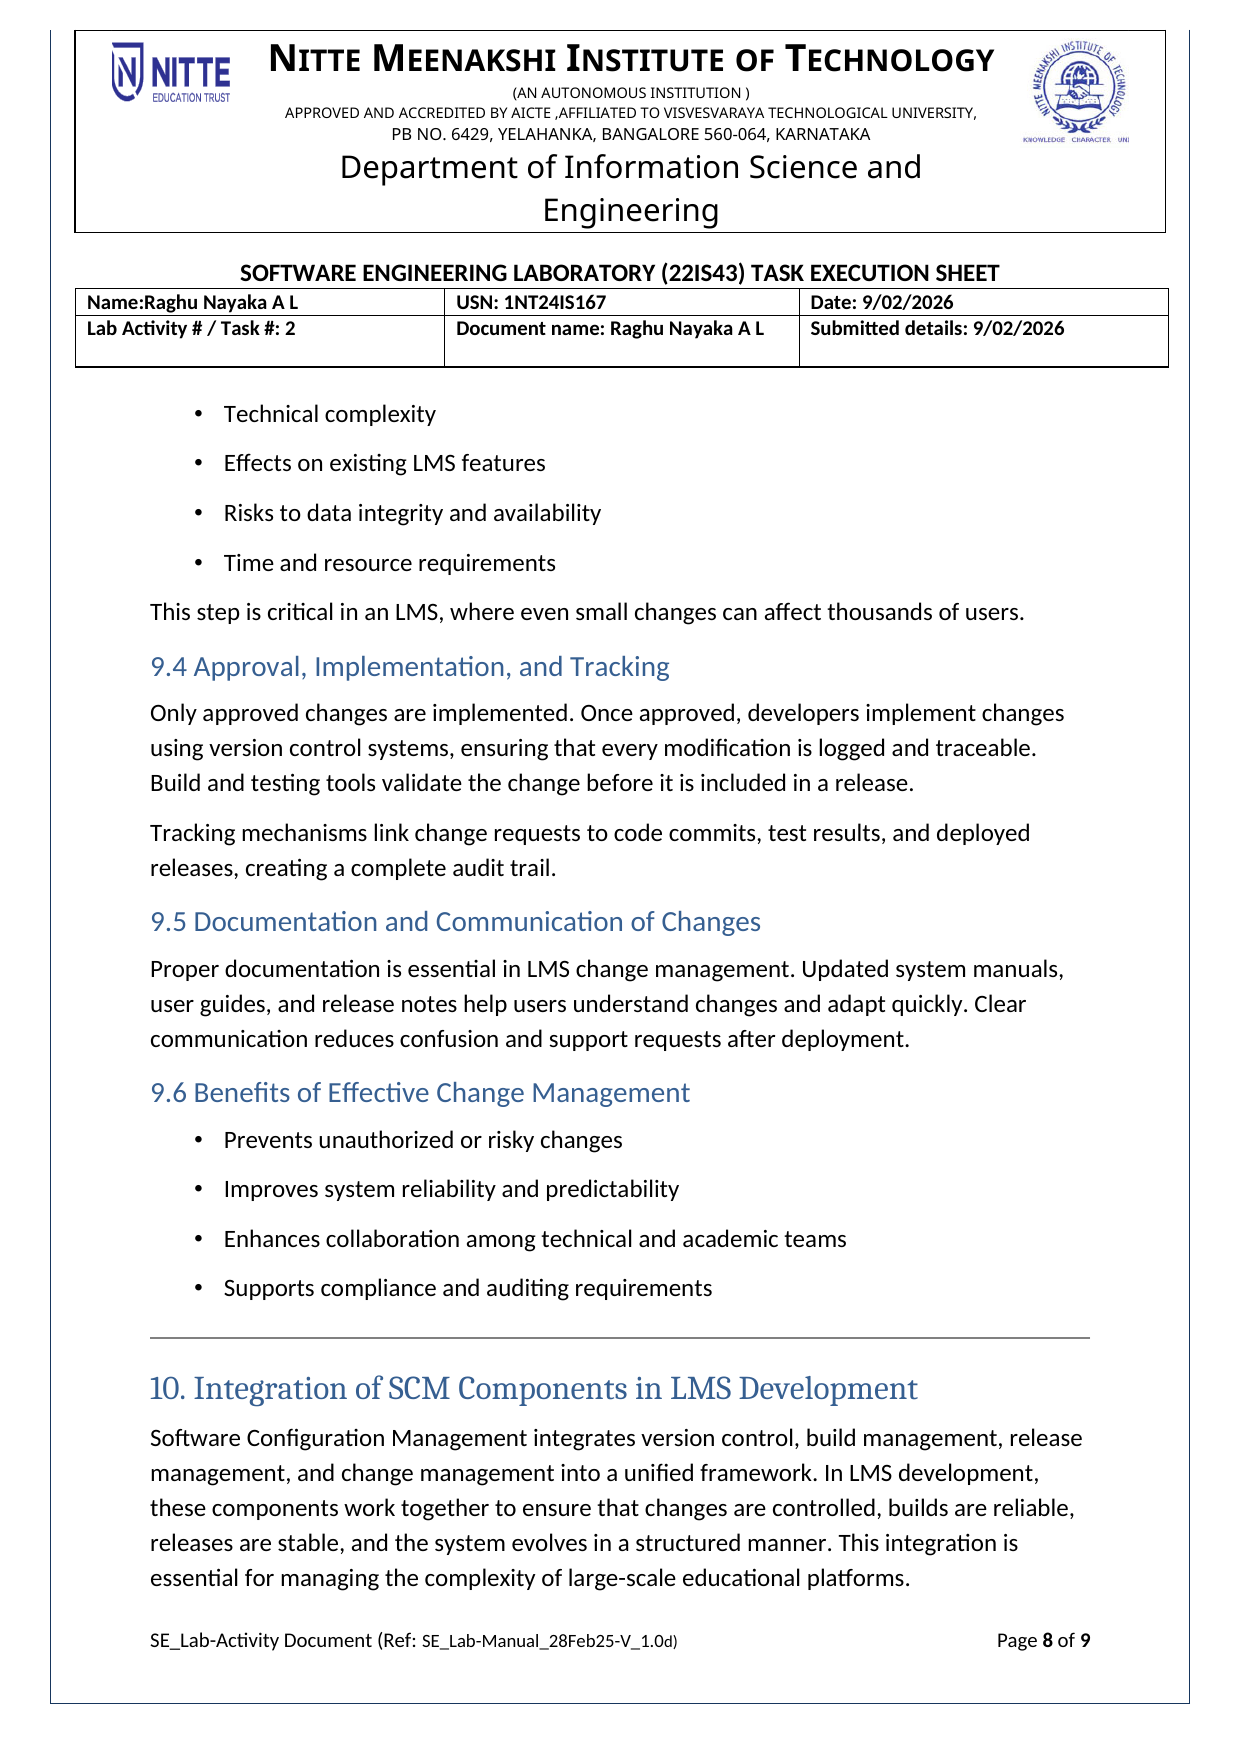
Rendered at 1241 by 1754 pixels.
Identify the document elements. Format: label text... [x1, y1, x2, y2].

list Time and resource requirements [194, 547, 1090, 577]
subtitle 9.6 Benefits of Effective Change Management [150, 1074, 1090, 1110]
list Improves system reliability and predictability [194, 1173, 1090, 1204]
text Tracking mechanisms link change requests to code commits, test results, and deployed releases, creating a complete audit trail. [150, 817, 1090, 882]
picture [1019, 31, 1129, 148]
list Effects on existing LMS features [194, 448, 1090, 478]
picture [112, 39, 230, 103]
subtitle 9.4 Approval, Implementation, and Tracking [150, 648, 1090, 684]
list Enhances collaboration among technical and academic teams [194, 1223, 1090, 1253]
text This step is critical in an LMS, where even small changes can affect thousands of users. [150, 596, 1090, 627]
list Technical complexity [194, 398, 1090, 428]
subtitle 9.5 Documentation and Communication of Changes [150, 903, 1090, 939]
list Risks to data integrity and availability [194, 497, 1090, 528]
text Only approved changes are implemented. Once approved, developers implement changes using version control systems, ensuring that every modification is logged and traceable. Build and testing tools validate the change before it is included in a release. [150, 697, 1090, 798]
text Proper documentation is essential in LMS change management. Updated system manuals, user guides, and release notes help users understand changes and adapt quickly. Clear communication reduces confusion and support requests after deployment. [150, 953, 1090, 1053]
text Software Configuration Management integrates version control, build management, release management, and change management into a unified framework. In LMS development, these components work together to ensure that changes are controlled, builds are reliable, releases are stable, and the system evolves in a structured manner. This integration is essential for managing the complexity of large-scale educational platforms. [150, 1422, 1090, 1592]
list Prevents unauthorized or risky changes [194, 1124, 1090, 1154]
subtitle 10. Integration of SCM Components in LMS Development [150, 1369, 1090, 1408]
list Supports compliance and auditing requirements [194, 1272, 1090, 1303]
